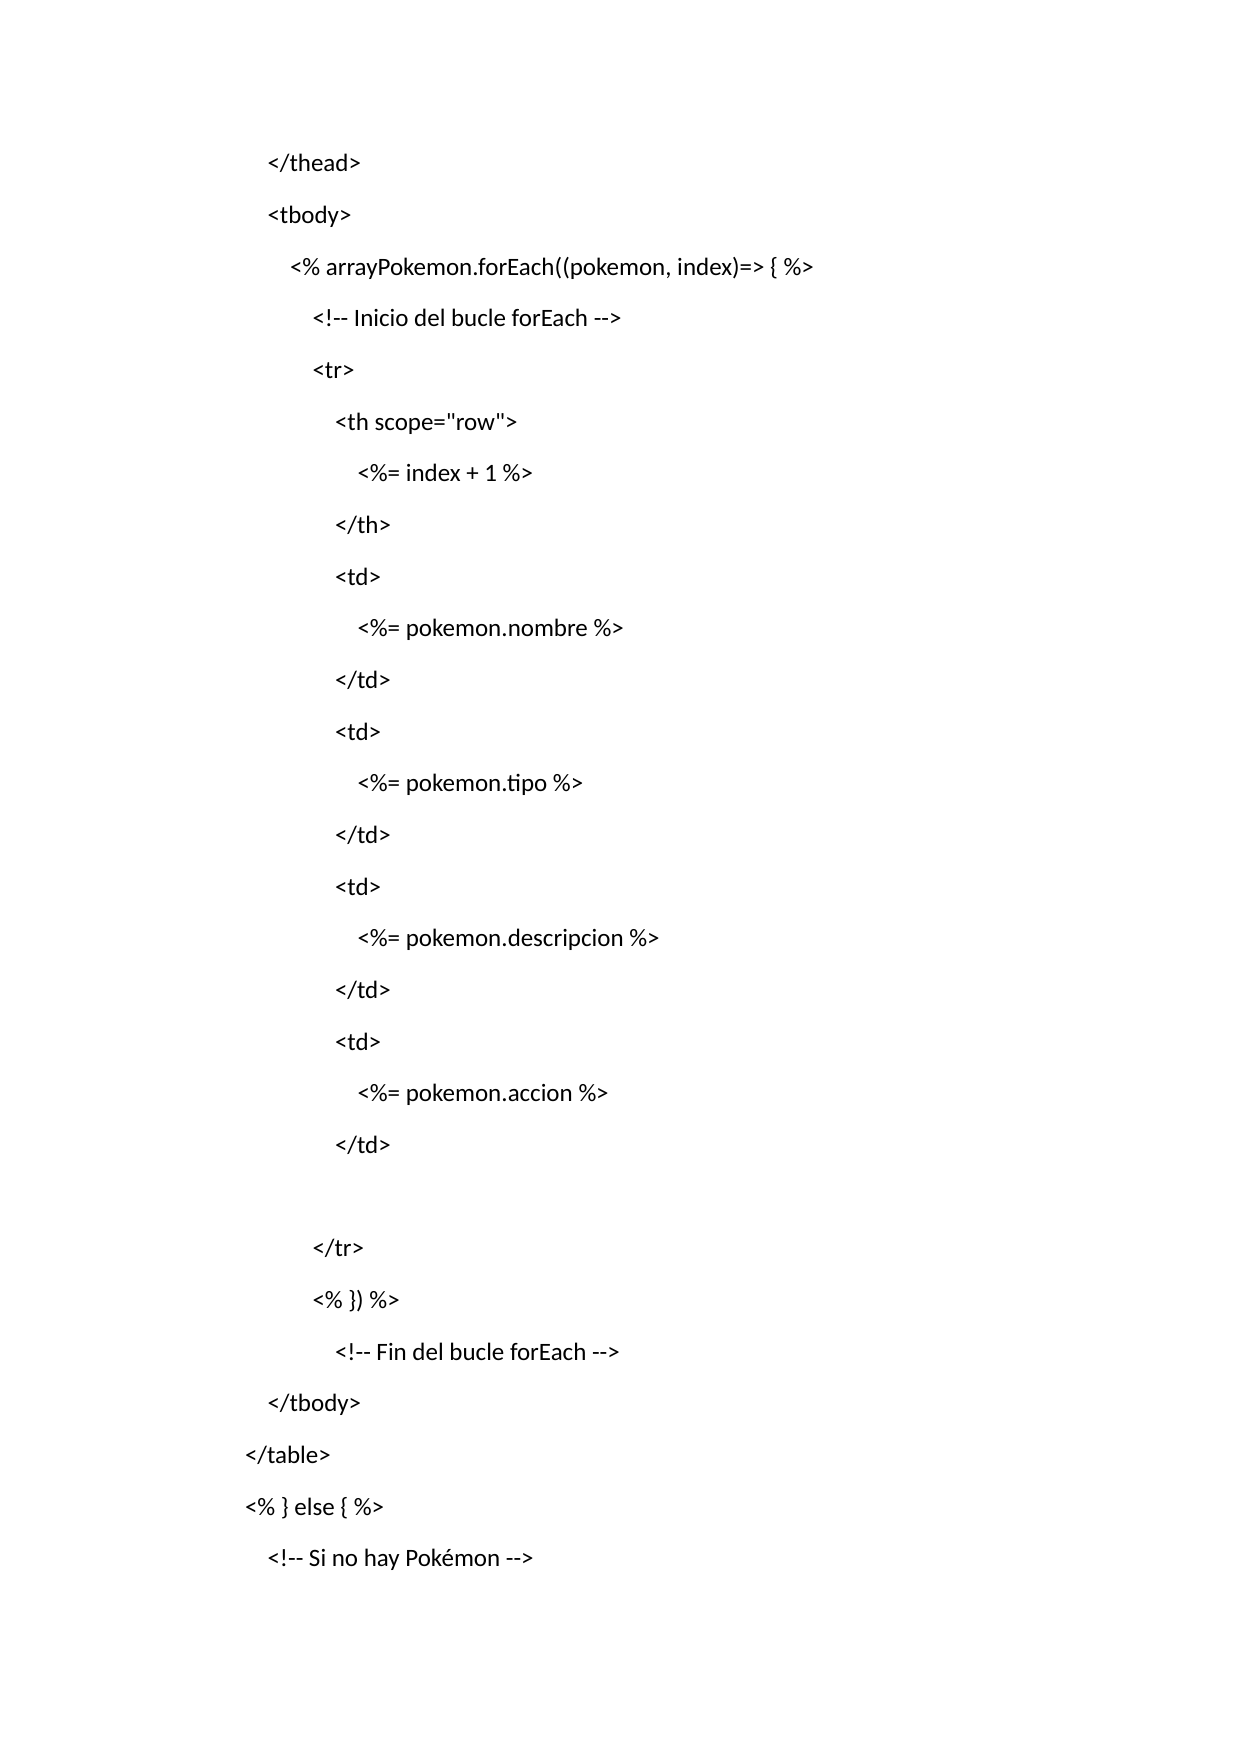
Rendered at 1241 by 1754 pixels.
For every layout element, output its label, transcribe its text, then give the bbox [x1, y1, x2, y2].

text <% } else { %> [177, 1491, 1063, 1521]
text <tr> [177, 354, 1063, 385]
text </thead> [177, 148, 1063, 178]
text <!-- Si no hay Pokémon --> [177, 1543, 1063, 1573]
text </td> [177, 819, 1063, 850]
text </td> [177, 1129, 1063, 1160]
text <td> [177, 871, 1063, 901]
text </table> [177, 1439, 1063, 1470]
text <!-- Inicio del bucle forEach --> [177, 303, 1063, 333]
text </td> [177, 974, 1063, 1005]
text <th scope="row"> [177, 406, 1063, 436]
text <%= index + 1 %> [177, 458, 1063, 488]
text <td> [177, 1026, 1063, 1056]
text <!-- Fin del bucle forEach --> [177, 1336, 1063, 1366]
text <td> [177, 561, 1063, 591]
text </th> [177, 509, 1063, 540]
text <% }) %> [177, 1284, 1063, 1315]
text <td> [177, 716, 1063, 746]
text </tr> [177, 1233, 1063, 1263]
text </tbody> [177, 1388, 1063, 1418]
text <%= pokemon.nombre %> [177, 613, 1063, 643]
text <%= pokemon.tipo %> [177, 768, 1063, 798]
text <%= pokemon.accion %> [177, 1078, 1063, 1108]
text <% arrayPokemon.forEach((pokemon, index)=> { %> [177, 251, 1063, 281]
text <tbody> [177, 199, 1063, 230]
text </td> [177, 664, 1063, 695]
text <%= pokemon.descripcion %> [177, 923, 1063, 953]
